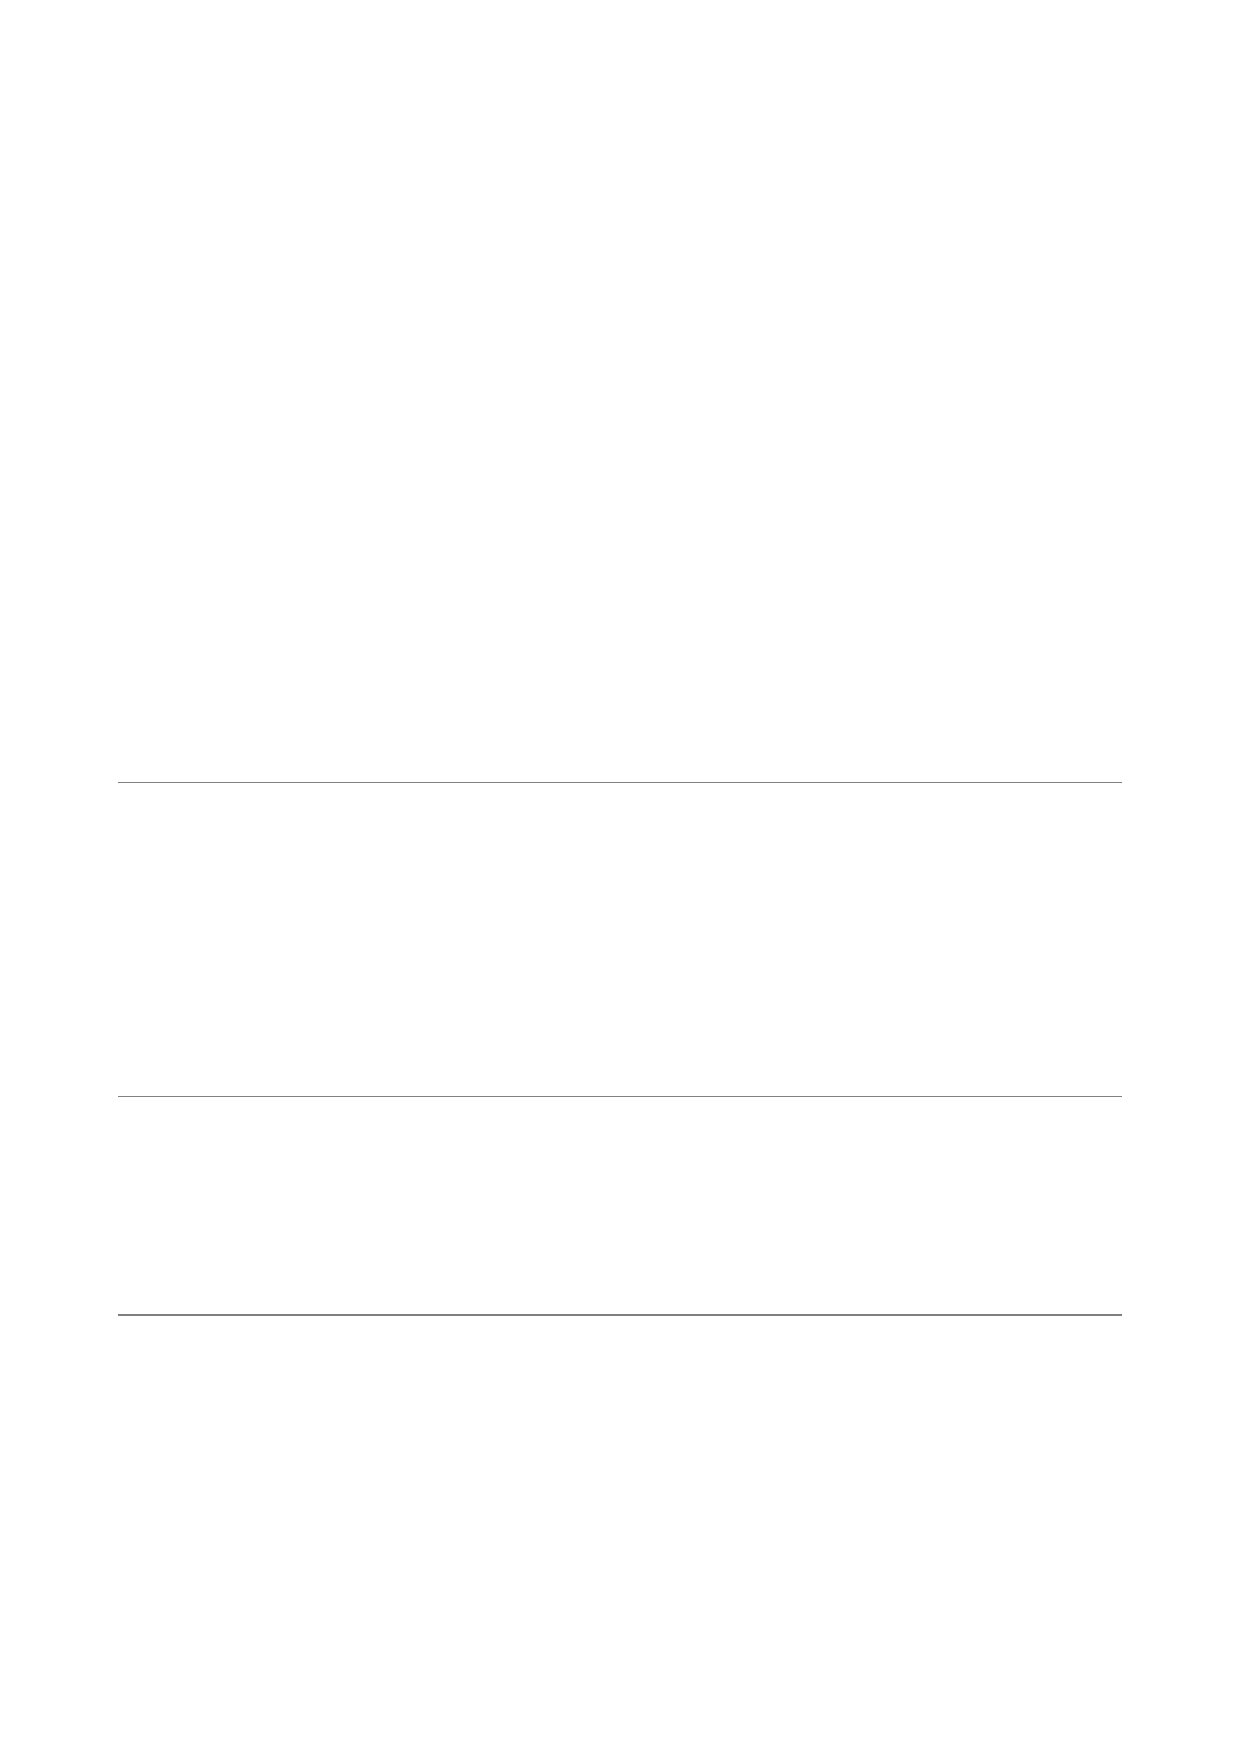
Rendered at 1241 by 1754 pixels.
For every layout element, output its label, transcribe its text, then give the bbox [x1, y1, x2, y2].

text function b() { [118, 235, 1122, 259]
text } [118, 211, 1122, 235]
subtitle Пример [118, 118, 1122, 152]
subtitle Важный момент [118, 1147, 1122, 1190]
text function a() { [118, 164, 1122, 188]
text ❗ Обычно его не показывают пользователю, только разработчику. [118, 1034, 1122, 1063]
text at b (...) [118, 643, 1122, 667]
list чтобы понять, как программа туда дошла [162, 987, 1122, 1015]
text Примерный вывод: [118, 548, 1122, 577]
text } [118, 353, 1122, 377]
subtitle Зачем нужен stack [118, 833, 1122, 879]
list но он есть почти во всех браузерах и Node.js [162, 1253, 1122, 1281]
text } [118, 282, 1122, 306]
text } catch (err) { [118, 448, 1122, 472]
list err.name → тип ошибки [162, 1471, 1122, 1502]
text 👉 Это цепочка вызовов, которая привела к ошибке. [118, 720, 1122, 749]
list для поиска места ошибки [162, 891, 1122, 920]
text ReferenceError: noSuchVar is not defined [118, 596, 1122, 619]
text noSuchVar; [118, 330, 1122, 353]
text a(); [118, 424, 1122, 448]
list err.stack → путь к ошибке (для разработчика) [162, 1571, 1122, 1602]
text try { [118, 401, 1122, 424]
list для отладки [162, 939, 1122, 968]
list err.message → что именно случилось [162, 1521, 1122, 1552]
text b(); [118, 188, 1122, 211]
list stack — не стандарт ECMAScript [162, 1203, 1122, 1233]
text at c (...) [118, 619, 1122, 643]
text at a (...) [118, 667, 1122, 691]
text console.log(err.stack); [118, 472, 1122, 495]
list err — объект с описанием ошибки [162, 1421, 1122, 1452]
text } [118, 495, 1122, 519]
subtitle Коротко, в 3 строки [118, 1365, 1122, 1408]
text c(); [118, 259, 1122, 282]
text function c() { [118, 306, 1122, 330]
